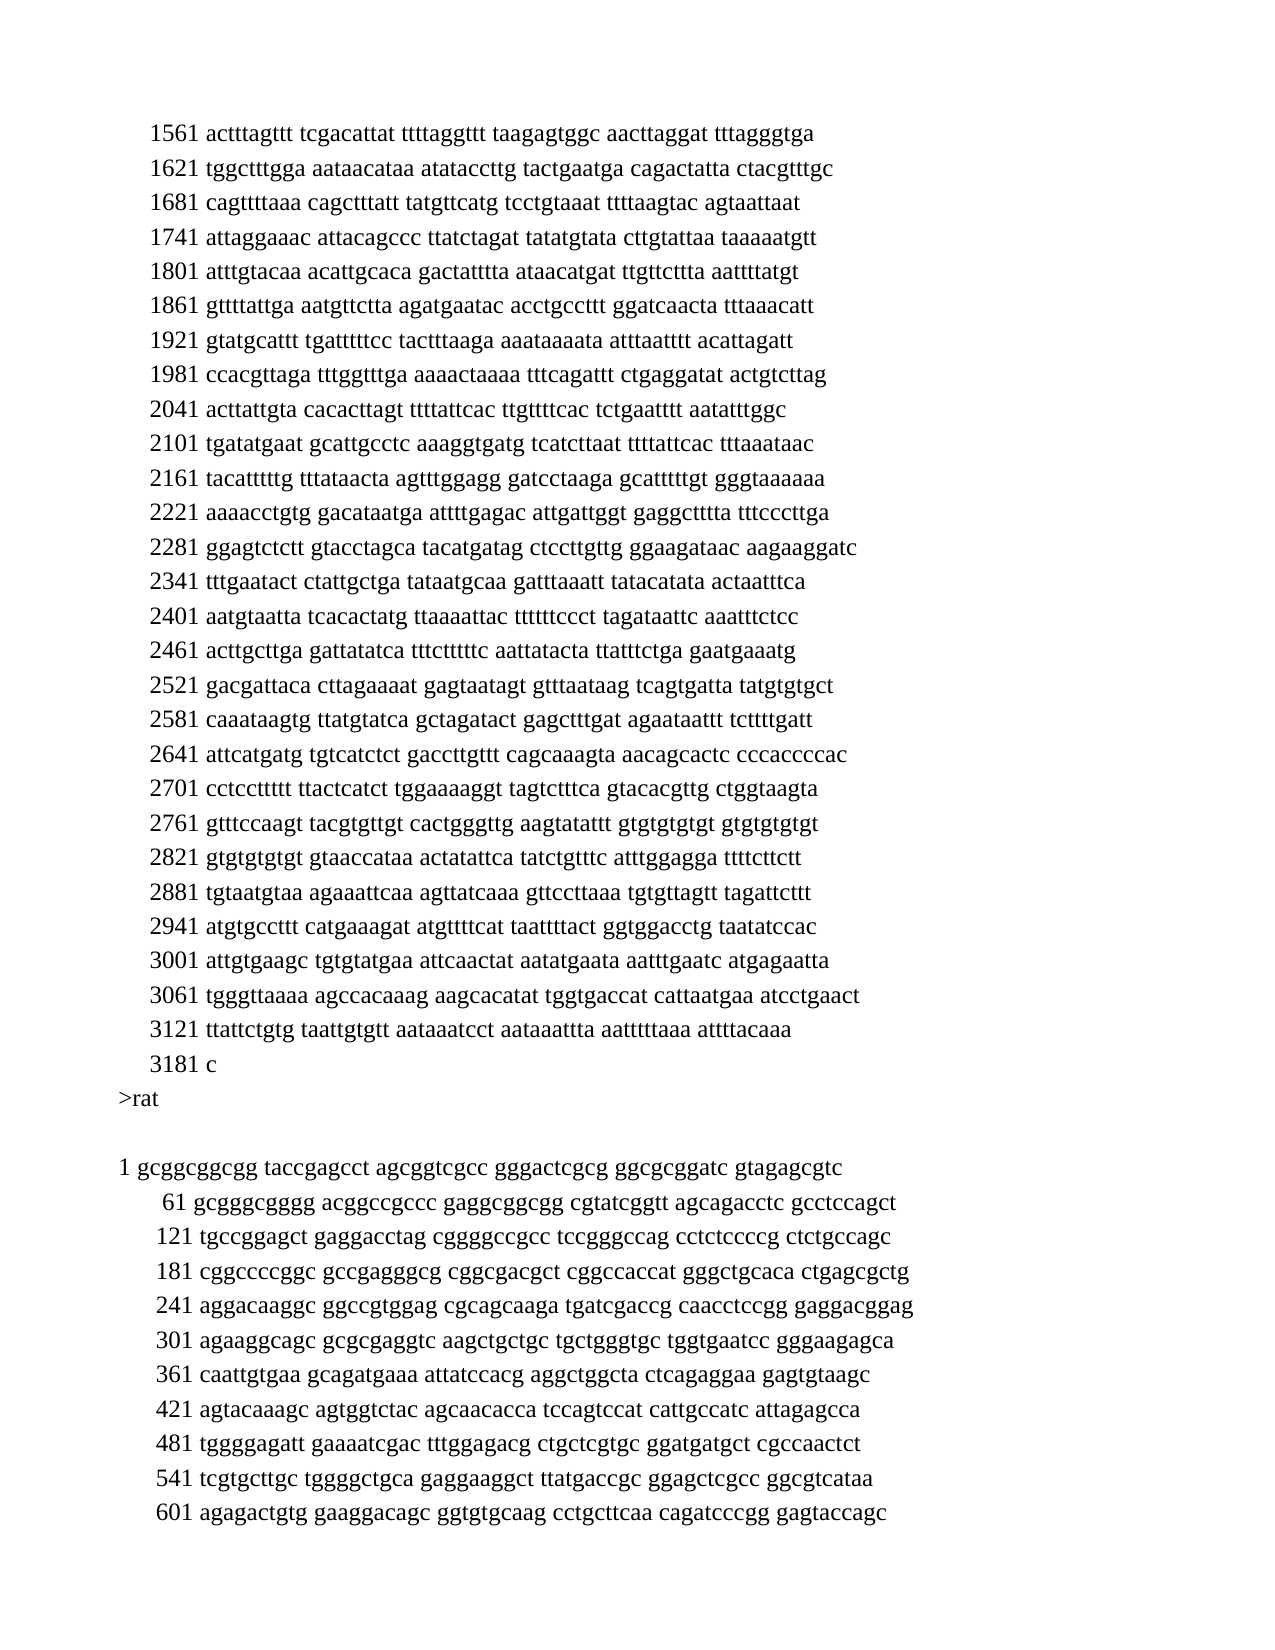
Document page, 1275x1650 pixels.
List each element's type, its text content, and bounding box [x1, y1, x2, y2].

text 541 tcgtgcttgc tggggctgca gaggaaggct ttatgaccgc ggagctcgcc ggcgtcataa [118, 1463, 1157, 1492]
text 1861 gttttattga aatgttctta agatgaatac acctgccttt ggatcaacta tttaaacatt [118, 291, 1157, 319]
text 2401 aatgtaatta tcacactatg ttaaaattac ttttttccct tagataattc aaatttctcc [118, 601, 1157, 629]
text 2101 tgatatgaat gcattgcctc aaaggtgatg tcatcttaat ttttattcac tttaaataac [118, 428, 1157, 457]
text 361 caattgtgaa gcagatgaaa attatccacg aggctggcta ctcagaggaa gagtgtaagc [118, 1359, 1157, 1388]
text 481 tggggagatt gaaaatcgac tttggagacg ctgctcgtgc ggatgatgct cgccaactct [118, 1428, 1157, 1457]
text 2821 gtgtgtgtgt gtaaccataa actatattca tatctgtttc atttggagga ttttcttctt [118, 842, 1157, 871]
text 1621 tggctttgga aataacataa atataccttg tactgaatga cagactatta ctacgtttgc [118, 153, 1157, 181]
text 181 cggccccggc gccgagggcg cggcgacgct cggccaccat gggctgcaca ctgagcgctg [118, 1256, 1157, 1285]
text 1741 attaggaaac attacagccc ttatctagat tatatgtata cttgtattaa taaaaatgtt [118, 222, 1157, 250]
text 2581 caaataagtg ttatgtatca gctagatact gagctttgat agaataattt tcttttgatt [118, 704, 1157, 733]
text 3181 c [118, 1049, 1157, 1078]
text 2701 cctccttttt ttactcatct tggaaaaggt tagtctttca gtacacgttg ctggtaagta [118, 773, 1157, 802]
text 2341 tttgaatact ctattgctga tataatgcaa gatttaaatt tatacatata actaatttca [118, 566, 1157, 595]
text 2641 attcatgatg tgtcatctct gaccttgttt cagcaaagta aacagcactc cccaccccac [118, 739, 1157, 767]
text 2041 acttattgta cacacttagt ttttattcac ttgttttcac tctgaatttt aatatttggc [118, 394, 1157, 423]
text 1921 gtatgcattt tgatttttcc tactttaaga aaataaaata atttaatttt acattagatt [118, 325, 1157, 354]
text 2221 aaaacctgtg gacataatga attttgagac attgattggt gaggctttta tttcccttga [118, 497, 1157, 526]
text 601 agagactgtg gaaggacagc ggtgtgcaag cctgcttcaa cagatcccgg gagtaccagc [118, 1497, 1157, 1526]
text 2281 ggagtctctt gtacctagca tacatgatag ctccttgttg ggaagataac aagaaggatc [118, 532, 1157, 561]
text 3061 tgggttaaaa agccacaaag aagcacatat tggtgaccat cattaatgaa atcctgaact [118, 980, 1157, 1009]
text 3121 ttattctgtg taattgtgtt aataaatcct aataaattta aatttttaaa attttacaaa [118, 1014, 1157, 1043]
text 1 gcggcggcgg taccgagcct agcggtcgcc gggactcgcg ggcgcggatc gtagagcgtc [118, 1152, 1157, 1181]
text 2881 tgtaatgtaa agaaattcaa agttatcaaa gttccttaaa tgtgttagtt tagattcttt [118, 877, 1157, 905]
text 241 aggacaaggc ggccgtggag cgcagcaaga tgatcgaccg caacctccgg gaggacggag [118, 1290, 1157, 1319]
text 421 agtacaaagc agtggtctac agcaacacca tccagtccat cattgccatc attagagcca [118, 1394, 1157, 1423]
text 2761 gtttccaagt tacgtgttgt cactgggttg aagtatattt gtgtgtgtgt gtgtgtgtgt [118, 808, 1157, 836]
text 1681 cagttttaaa cagctttatt tatgttcatg tcctgtaaat ttttaagtac agtaattaat [118, 187, 1157, 216]
text 1561 actttagttt tcgacattat ttttaggttt taagagtggc aacttaggat tttagggtga [118, 118, 1157, 147]
text 301 agaaggcagc gcgcgaggtc aagctgctgc tgctgggtgc tggtgaatcc gggaagagca [118, 1325, 1157, 1354]
text 61 gcgggcgggg acggccgccc gaggcggcgg cgtatcggtt agcagacctc gcctccagct [118, 1187, 1157, 1216]
text 1981 ccacgttaga tttggtttga aaaactaaaa tttcagattt ctgaggatat actgtcttag [118, 359, 1157, 388]
text 2161 tacatttttg tttataacta agtttggagg gatcctaaga gcatttttgt gggtaaaaaa [118, 463, 1157, 492]
text 2941 atgtgccttt catgaaagat atgttttcat taattttact ggtggacctg taatatccac [118, 911, 1157, 940]
text 2461 acttgcttga gattatatca tttctttttc aattatacta ttatttctga gaatgaaatg [118, 635, 1157, 664]
text 1801 atttgtacaa acattgcaca gactatttta ataacatgat ttgttcttta aattttatgt [118, 256, 1157, 285]
text >rat [118, 1083, 1157, 1112]
text 3001 attgtgaagc tgtgtatgaa attcaactat aatatgaata aatttgaatc atgagaatta [118, 946, 1157, 974]
text 121 tgccggagct gaggacctag cggggccgcc tccgggccag cctctccccg ctctgccagc [118, 1221, 1157, 1250]
text 2521 gacgattaca cttagaaaat gagtaatagt gtttaataag tcagtgatta tatgtgtgct [118, 670, 1157, 698]
